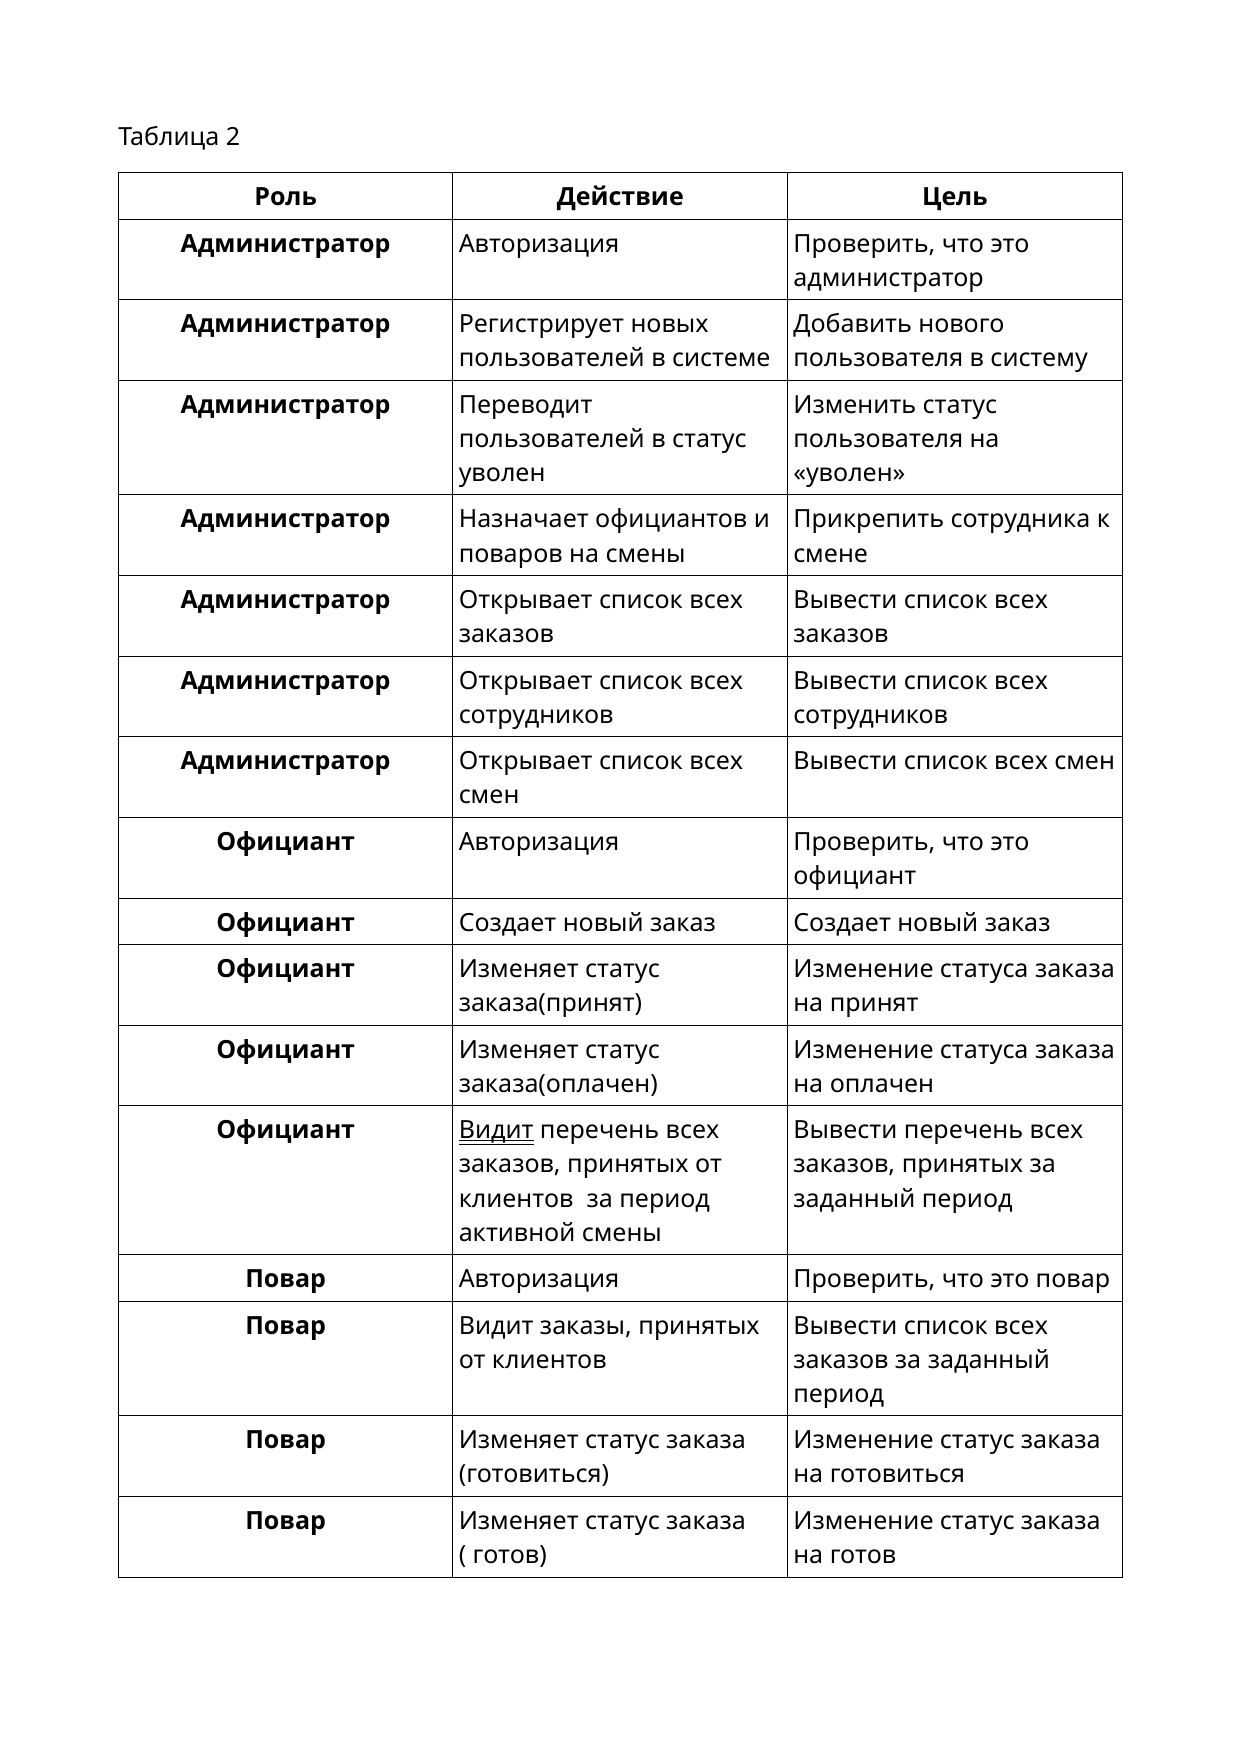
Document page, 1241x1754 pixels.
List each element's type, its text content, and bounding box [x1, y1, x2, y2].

table_cell Изменяет статус заказа(оплачен) [453, 1026, 787, 1105]
table_cell Администратор [119, 495, 452, 575]
table_header Цель [788, 173, 1122, 218]
table_cell Администратор [119, 220, 452, 299]
table_cell Создает новый заказ [453, 899, 787, 944]
table_header Действие [453, 173, 787, 218]
table_cell Проверить, что это официант [788, 818, 1122, 897]
table_cell Изменение статуса заказа на принят [788, 945, 1122, 1025]
table_cell Изменить статус пользователя на «уволен» [788, 381, 1122, 494]
table_cell Изменение статуса заказа на оплачен [788, 1026, 1122, 1105]
table_header Роль [119, 173, 452, 218]
table_cell Назначает официантов и поваров на смены [453, 495, 787, 575]
table_cell Официант [119, 899, 452, 944]
table_cell Видит заказы, принятых от клиентов [453, 1302, 787, 1415]
table_cell Официант [119, 945, 452, 1025]
table_cell Изменяет статус заказа(принят) [453, 945, 787, 1025]
table_cell Администратор [119, 576, 452, 656]
table_cell Регистрирует новых пользователей в системе [453, 300, 787, 380]
table_cell Изменение статус заказа на готов [788, 1497, 1122, 1577]
table_cell Изменение статус заказа на готовиться [788, 1416, 1122, 1496]
table_cell Открывает список всех смен [453, 737, 787, 817]
table_cell Вывести список всех заказов за заданный период [788, 1302, 1122, 1415]
text Таблица 2 [118, 118, 1122, 152]
table_cell Администратор [119, 381, 452, 494]
table_cell Официант [119, 1106, 452, 1254]
table_cell Переводит пользователей в статус уволен [453, 381, 787, 494]
table_cell Видит перечень всех заказов, принятых от клиентов за период активной смены [453, 1106, 787, 1254]
table_cell Проверить, что это администратор [788, 220, 1122, 299]
table_cell Повар [119, 1255, 452, 1301]
table_cell Изменяет статус заказа ( готов) [453, 1497, 787, 1577]
table_cell Создает новый заказ [788, 899, 1122, 944]
table_cell Повар [119, 1416, 452, 1496]
table_cell Вывести список всех смен [788, 737, 1122, 817]
table_cell Вывести список всех заказов [788, 576, 1122, 656]
table_cell Вывести список всех сотрудников [788, 657, 1122, 736]
table_cell Вывести перечень всех заказов, принятых за заданный период [788, 1106, 1122, 1254]
table_cell Проверить, что это повар [788, 1255, 1122, 1301]
table_cell Официант [119, 1026, 452, 1105]
table_cell Изменяет статус заказа (готовиться) [453, 1416, 787, 1496]
table_cell Открывает список всех заказов [453, 576, 787, 656]
table_cell Прикрепить сотрудника к смене [788, 495, 1122, 575]
table_cell Администратор [119, 737, 452, 817]
table_cell Администратор [119, 300, 452, 380]
table_cell Официант [119, 818, 452, 897]
table_cell Повар [119, 1302, 452, 1415]
table_cell Открывает список всех сотрудников [453, 657, 787, 736]
table_cell Авторизация [453, 818, 787, 897]
table_cell Повар [119, 1497, 452, 1577]
table_cell Добавить нового пользователя в систему [788, 300, 1122, 380]
table_cell Администратор [119, 657, 452, 736]
table_cell Авторизация [453, 1255, 787, 1301]
table_cell Авторизация [453, 220, 787, 299]
